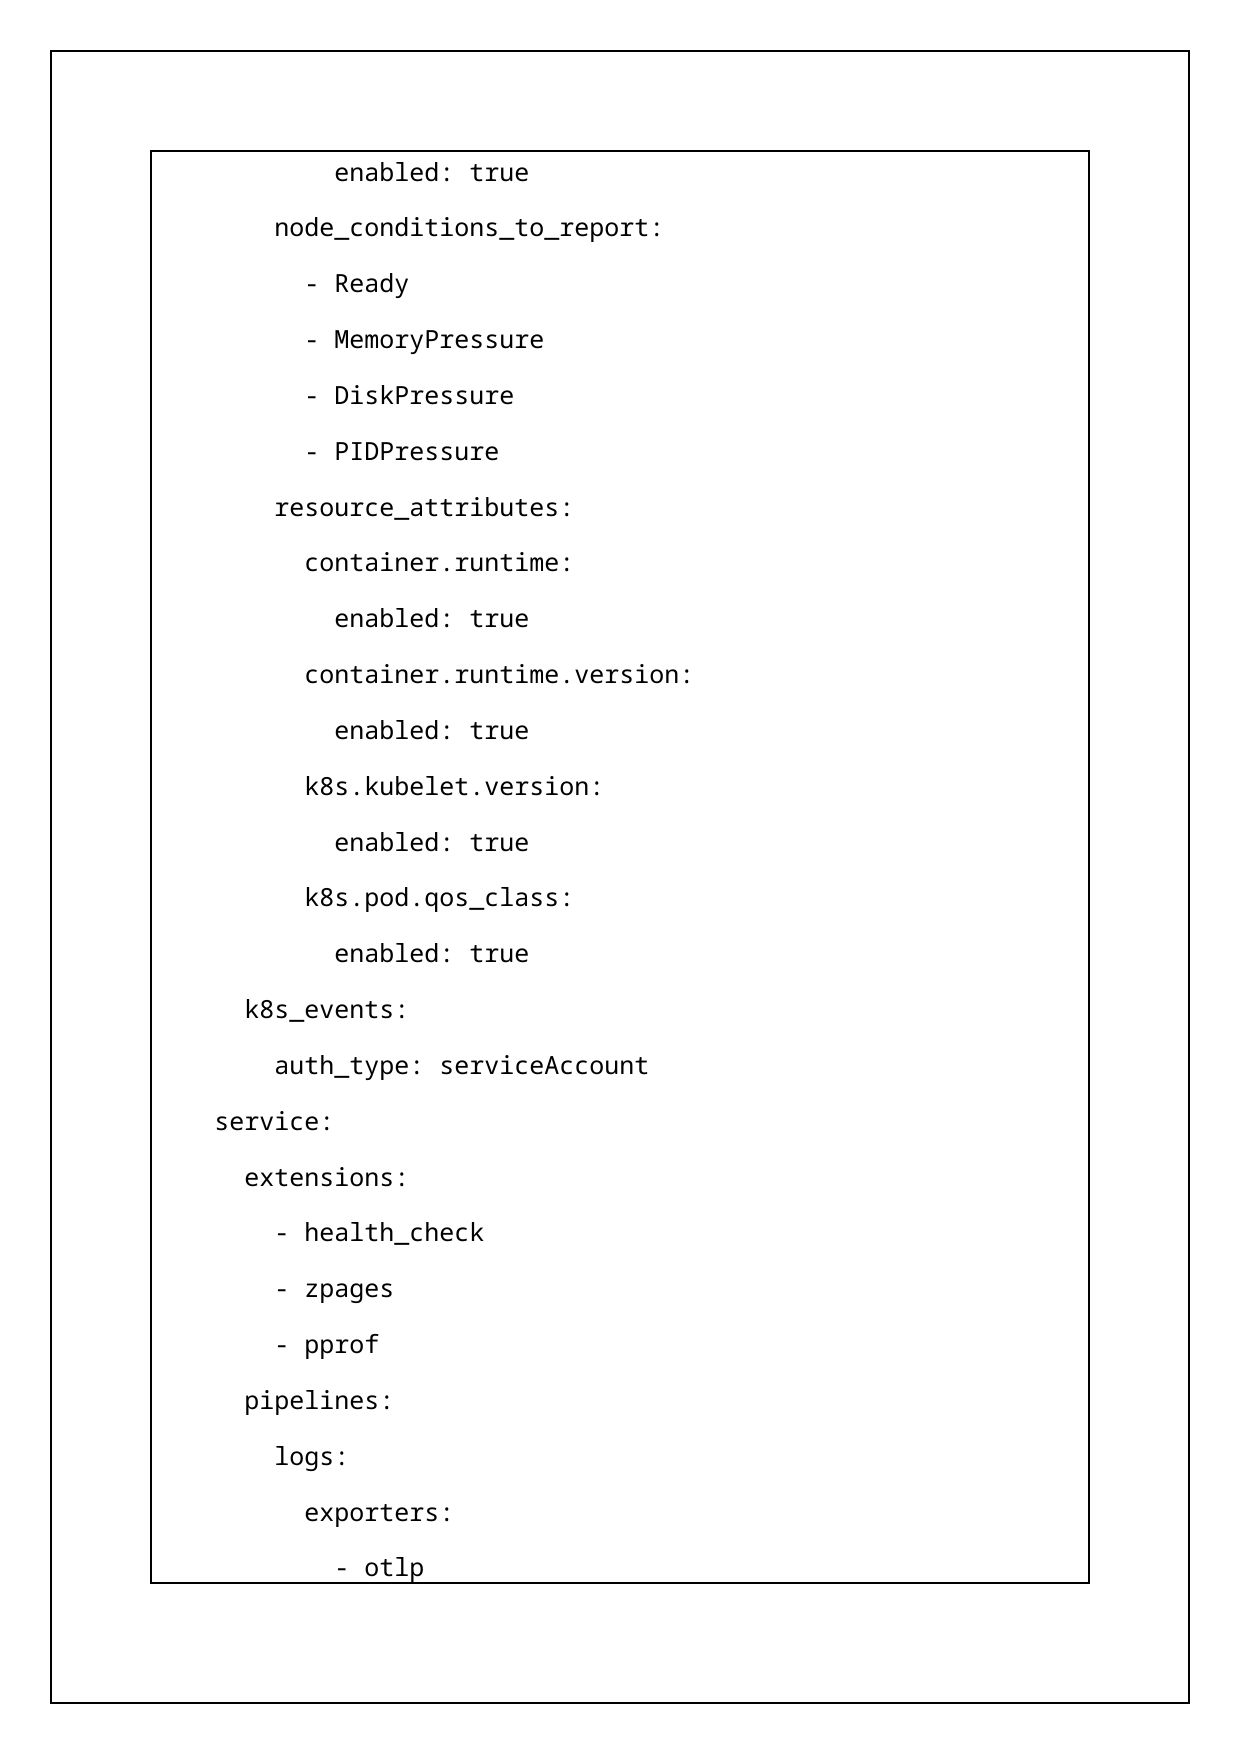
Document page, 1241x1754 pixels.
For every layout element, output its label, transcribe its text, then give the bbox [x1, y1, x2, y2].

text pipelines: [152, 1378, 1088, 1417]
text - pprof [152, 1322, 1088, 1361]
text enabled: true [152, 152, 1088, 188]
text service: [152, 1099, 1088, 1137]
text enabled: true [152, 708, 1088, 747]
text enabled: true [152, 932, 1088, 970]
text logs: [152, 1434, 1088, 1472]
text enabled: true [152, 820, 1088, 858]
text - zpages [152, 1267, 1088, 1305]
text node_conditions_to_report: [152, 206, 1088, 244]
text - PIDPressure [152, 429, 1088, 467]
text resource_attributes: [152, 485, 1088, 523]
text k8s_events: [152, 987, 1088, 1026]
text - health_check [152, 1211, 1088, 1249]
text container.runtime.version: [152, 652, 1088, 691]
text - otlp [152, 1546, 1088, 1582]
text k8s.kubelet.version: [152, 764, 1088, 802]
text exporters: [152, 1490, 1088, 1528]
text - MemoryPressure [152, 317, 1088, 356]
text enabled: true [152, 597, 1088, 635]
text container.runtime: [152, 541, 1088, 579]
text - DiskPressure [152, 373, 1088, 412]
text k8s.pod.qos_class: [152, 876, 1088, 914]
text auth_type: serviceAccount [152, 1043, 1088, 1082]
text - Ready [152, 262, 1088, 300]
text extensions: [152, 1155, 1088, 1193]
